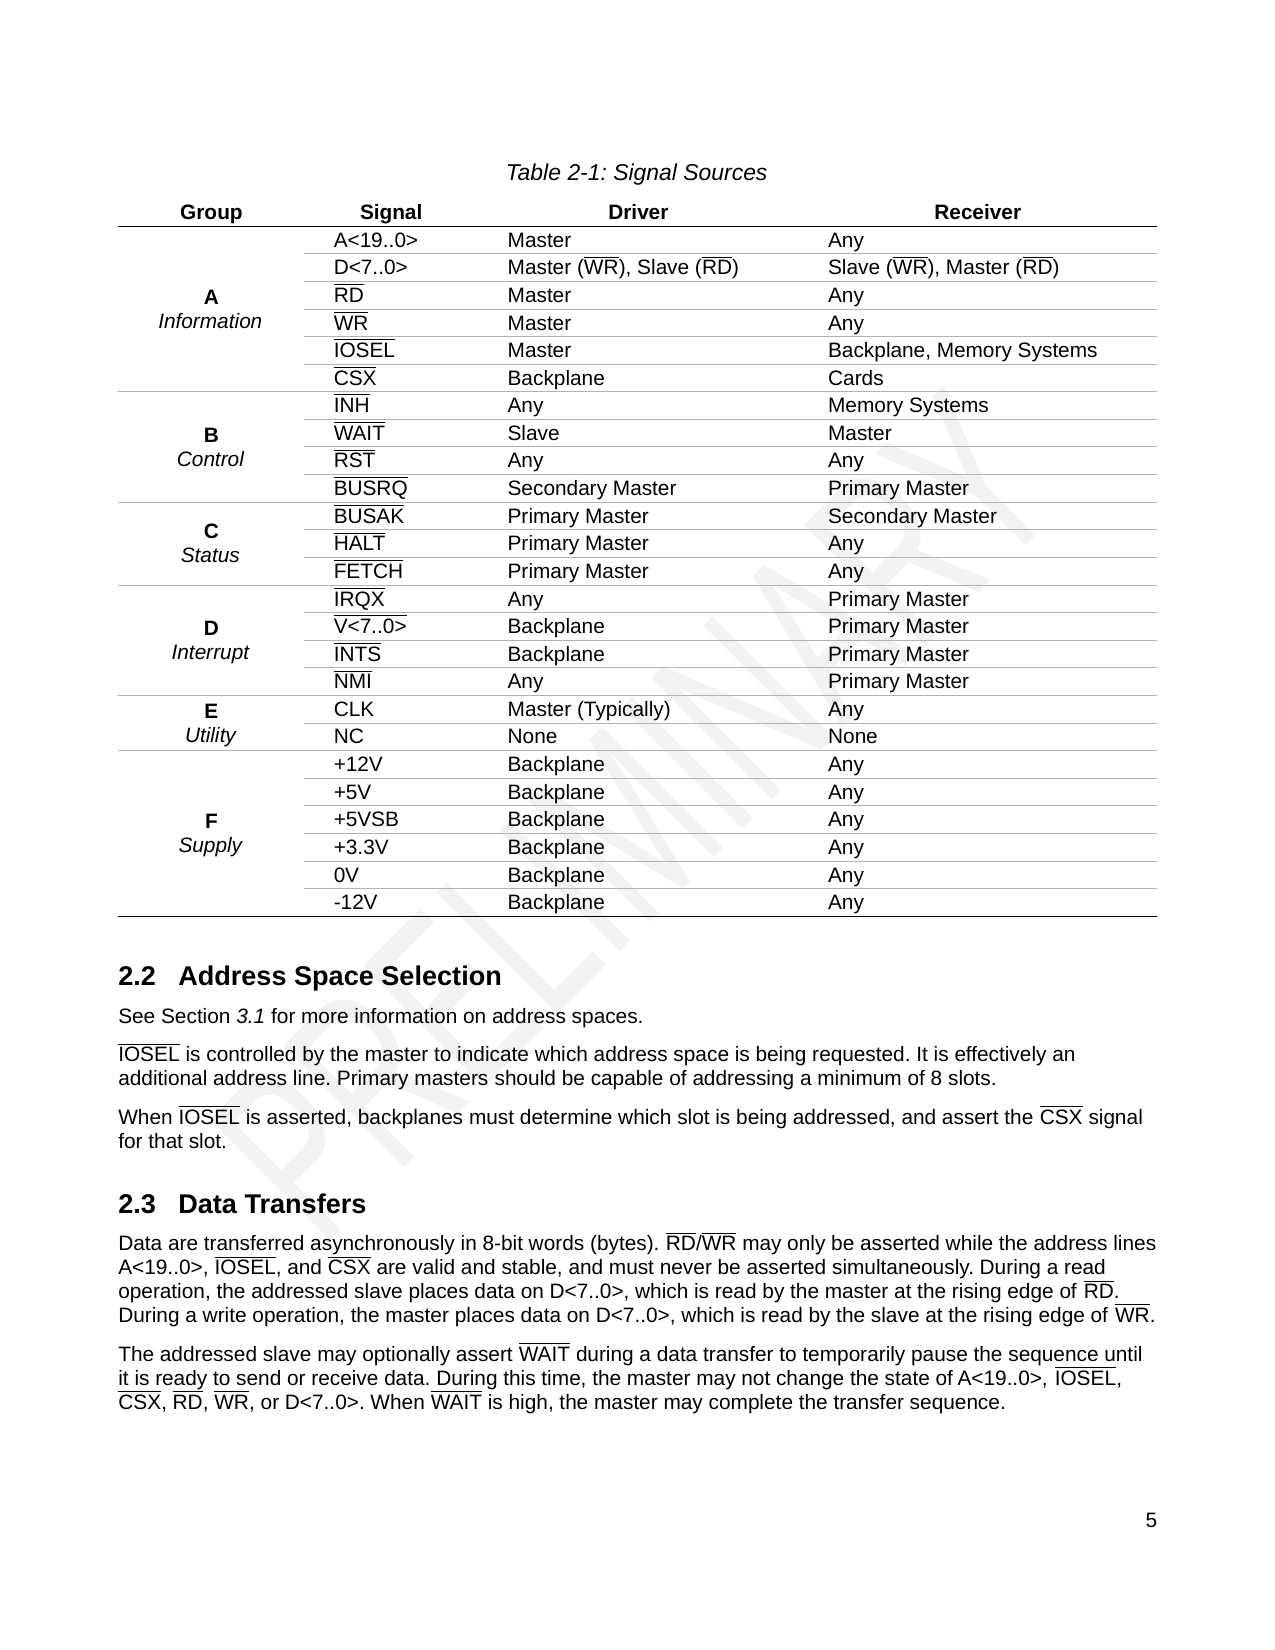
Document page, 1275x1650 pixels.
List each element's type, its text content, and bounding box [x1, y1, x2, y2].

table_cell Backplane [478, 779, 628, 805]
table_cell [744, 751, 798, 778]
table_cell Master (Typically) [478, 696, 693, 722]
table_cell Backplane [478, 834, 528, 861]
table_cell WR [304, 310, 478, 336]
text When IOSEL is asserted, backplanes must determine which slot is being addressed, and assert the CSX signal for that slot. [235, 1105, 308, 1153]
table_cell Backplane [525, 834, 587, 861]
table_cell Any [478, 392, 798, 419]
table_cell [688, 696, 754, 722]
text When IOSEL is asserted, backplanes must determine which slot is being addressed, and assert the CSX signal for that slot. [118, 1105, 242, 1153]
table_cell Secondary Master [908, 503, 1007, 529]
text See Section 3.1 for more information on address spaces. [362, 1003, 422, 1027]
table_cell Any [798, 696, 838, 722]
table_cell Any [798, 227, 1157, 253]
table_cell [670, 668, 771, 695]
table_cell Master [478, 282, 798, 308]
table_cell E Utility [118, 696, 304, 750]
table_cell RST [304, 447, 478, 474]
table_cell [735, 696, 798, 722]
table_cell C Status [118, 503, 304, 584]
table_cell Backplane [478, 806, 559, 833]
table_cell Any [918, 530, 1157, 557]
table_cell Primary Master [808, 641, 832, 656]
table_cell Any [798, 834, 1157, 861]
table_cell HALT [304, 530, 478, 557]
table_cell [614, 758, 633, 778]
table_cell FETCH [304, 558, 478, 584]
table_cell B Control [118, 392, 304, 502]
table_cell [739, 641, 798, 667]
table_cell Any [478, 447, 798, 474]
table_cell Backplane [478, 862, 555, 888]
table_cell Backplane [553, 862, 614, 888]
table_cell [982, 475, 1157, 502]
table_cell Backplane [645, 806, 688, 833]
table_cell Backplane [478, 751, 611, 778]
table_cell Backplane [621, 834, 663, 861]
text See Section 3.1 for more information on address spaces. [441, 1003, 1157, 1027]
table_cell Primary Master [798, 613, 842, 640]
table_cell INH [304, 392, 478, 419]
table_cell D<7..0> [304, 254, 478, 281]
table_cell Secondary Master [829, 503, 903, 529]
table_cell Any [478, 586, 773, 612]
table_cell F Supply [118, 751, 304, 916]
text See Section 3.1 for more information on address spaces. [118, 1003, 327, 1027]
table_cell Backplane [580, 889, 642, 916]
table_cell Backplane [478, 613, 789, 640]
table_cell [774, 586, 798, 612]
subtitle Address Space Selection [388, 960, 534, 992]
table_cell Any [798, 310, 1157, 336]
table_cell Backplane [636, 889, 798, 916]
table_cell D Interrupt [118, 586, 304, 695]
text IOSEL is controlled by the master to indicate which address space is being requested. It is effectively an additional address line. Primary masters should be capable of addressing a minimum of 8 slots. [118, 1042, 326, 1090]
table_cell RD [304, 282, 478, 308]
table_cell NMI [304, 668, 478, 695]
table_cell [766, 668, 798, 695]
table_cell Master [798, 420, 953, 446]
table_cell Master [478, 227, 798, 253]
text The addressed slave may optionally assert WAIT during a data transfer to temporarily pause the sequence until it is ready to send or receive data. During this time, the master may not change the state of A<19..0>, IOSEL, CSX, RD, WR, or D<7..0>. When WAIT is high, the master may complete the transfer sequence. [118, 1342, 1157, 1414]
table_cell Master (WR), Slave (RD) [478, 254, 798, 281]
table_cell Primary Master [478, 530, 798, 557]
table_cell Master [478, 337, 798, 364]
table_cell Secondary Master [1005, 503, 1157, 529]
table_cell Any [798, 889, 1157, 916]
table_cell Secondary Master [478, 475, 798, 502]
table_cell Any [831, 530, 903, 557]
table_cell INTS [304, 641, 478, 667]
table_cell Any [798, 447, 921, 474]
table_cell None [822, 724, 1157, 750]
table_cell 0V [304, 862, 478, 888]
table_cell Cards [798, 365, 1157, 391]
text IOSEL is controlled by the master to indicate which address space is being requested. It is effectively an additional address line. Primary masters should be capable of addressing a minimum of 8 slots. [397, 1042, 1157, 1090]
table_cell [687, 751, 749, 778]
subtitle Address Space Selection [580, 960, 1157, 992]
table_header Group [118, 198, 304, 226]
subtitle Address Space Selection [526, 960, 583, 989]
table_cell Any [478, 668, 667, 695]
table_cell Memory Systems [948, 392, 1157, 419]
table_cell Primary Master [835, 641, 1157, 667]
table_cell Any [798, 530, 835, 557]
table_cell V<7..0> [304, 613, 478, 640]
table_cell IRQX [304, 586, 478, 612]
table_cell IOSEL [304, 337, 478, 364]
table_cell Backplane [478, 365, 798, 391]
table_cell [656, 779, 717, 805]
table_cell Primary Master [478, 503, 798, 529]
table_cell CLK [304, 696, 478, 722]
table_cell Master [478, 310, 798, 336]
table_cell Primary Master [848, 613, 918, 640]
table_cell [971, 447, 1157, 474]
table_cell Slave [478, 420, 798, 446]
table_cell Backplane [662, 834, 798, 861]
table_cell Primary Master [887, 586, 1157, 612]
table_cell Primary Master [828, 668, 1157, 695]
table_cell A Information [118, 227, 304, 391]
table_header Receiver [798, 198, 1157, 226]
table_cell Secondary Master [798, 503, 825, 529]
table_cell BUSRQ [304, 475, 478, 502]
table_cell Any [798, 558, 862, 584]
table_cell Primary Master [914, 613, 1157, 640]
text Data are transferred asynchronously in 8-bit words (bytes). RD/WR may only be asserted while the address lines A<19..0>, IOSEL, and CSX are valid and stable, and must never be asserted simultaneously. During a read operation, the addressed slave places data on D<7..0>, which is read by the master at the rising edge of RD. During a write operation, the master places data on D<7..0>, which is read by the slave at the rising edge of WR. [118, 1231, 1157, 1327]
table_cell Backplane [609, 862, 680, 888]
table_cell Any [798, 779, 1157, 805]
table_cell A<19..0> [304, 227, 478, 253]
table_cell NC [304, 724, 478, 750]
text Table 2-1: Signal Sources [118, 159, 1157, 186]
table_cell [628, 779, 660, 805]
table_cell Memory Systems [798, 392, 941, 419]
text When IOSEL is asserted, backplanes must determine which slot is being addressed, and assert the CSX signal for that slot. [365, 1105, 1157, 1153]
table_cell None [478, 724, 662, 750]
table_cell [717, 724, 798, 750]
table_cell Any [798, 862, 1157, 888]
text When IOSEL is asserted, backplanes must determine which slot is being addressed, and assert the CSX signal for that slot. [313, 1105, 389, 1153]
table_cell [628, 751, 690, 778]
table_cell [715, 779, 798, 805]
table_cell Primary Master [798, 475, 980, 502]
table_cell Any [798, 282, 1157, 308]
table_cell Any [798, 751, 1157, 778]
table_cell Backplane [581, 834, 636, 861]
subtitle Data Transfers [300, 1188, 1157, 1219]
table_cell +12V [304, 751, 478, 778]
table_cell Backplane, Memory Systems [798, 337, 1157, 364]
table_header Driver [478, 198, 798, 226]
table_cell Any [888, 563, 957, 584]
table_cell Primary Master [478, 558, 798, 584]
subtitle Address Space Selection [118, 960, 387, 992]
table_cell Backplane [478, 641, 743, 667]
subtitle Data Transfers [118, 1188, 308, 1219]
table_cell WAIT [304, 420, 478, 446]
table_header Signal [304, 198, 478, 226]
table_cell [455, 889, 478, 912]
table_cell BUSAK [304, 503, 478, 529]
table_cell [900, 447, 965, 474]
table_cell +5V [304, 779, 478, 805]
table_cell Backplane [683, 806, 798, 833]
table_cell Slave (WR), Master (RD) [798, 254, 1157, 281]
table_cell +5VSB [304, 806, 478, 833]
table_cell [660, 724, 721, 750]
table_cell [798, 741, 819, 750]
table_cell [798, 668, 822, 695]
table_cell +3.3V [304, 834, 478, 861]
table_cell [959, 420, 1157, 446]
table_cell Any [859, 558, 885, 571]
table_cell Any [940, 558, 1157, 584]
table_cell Backplane [679, 862, 798, 888]
table_cell -12V [304, 889, 458, 916]
table_cell Primary Master [802, 586, 890, 612]
table_cell Any [798, 806, 1157, 833]
table_cell Backplane [575, 806, 645, 833]
table_cell Any [841, 696, 1157, 722]
table_cell Backplane [478, 889, 583, 916]
table_cell CSX [304, 365, 478, 391]
